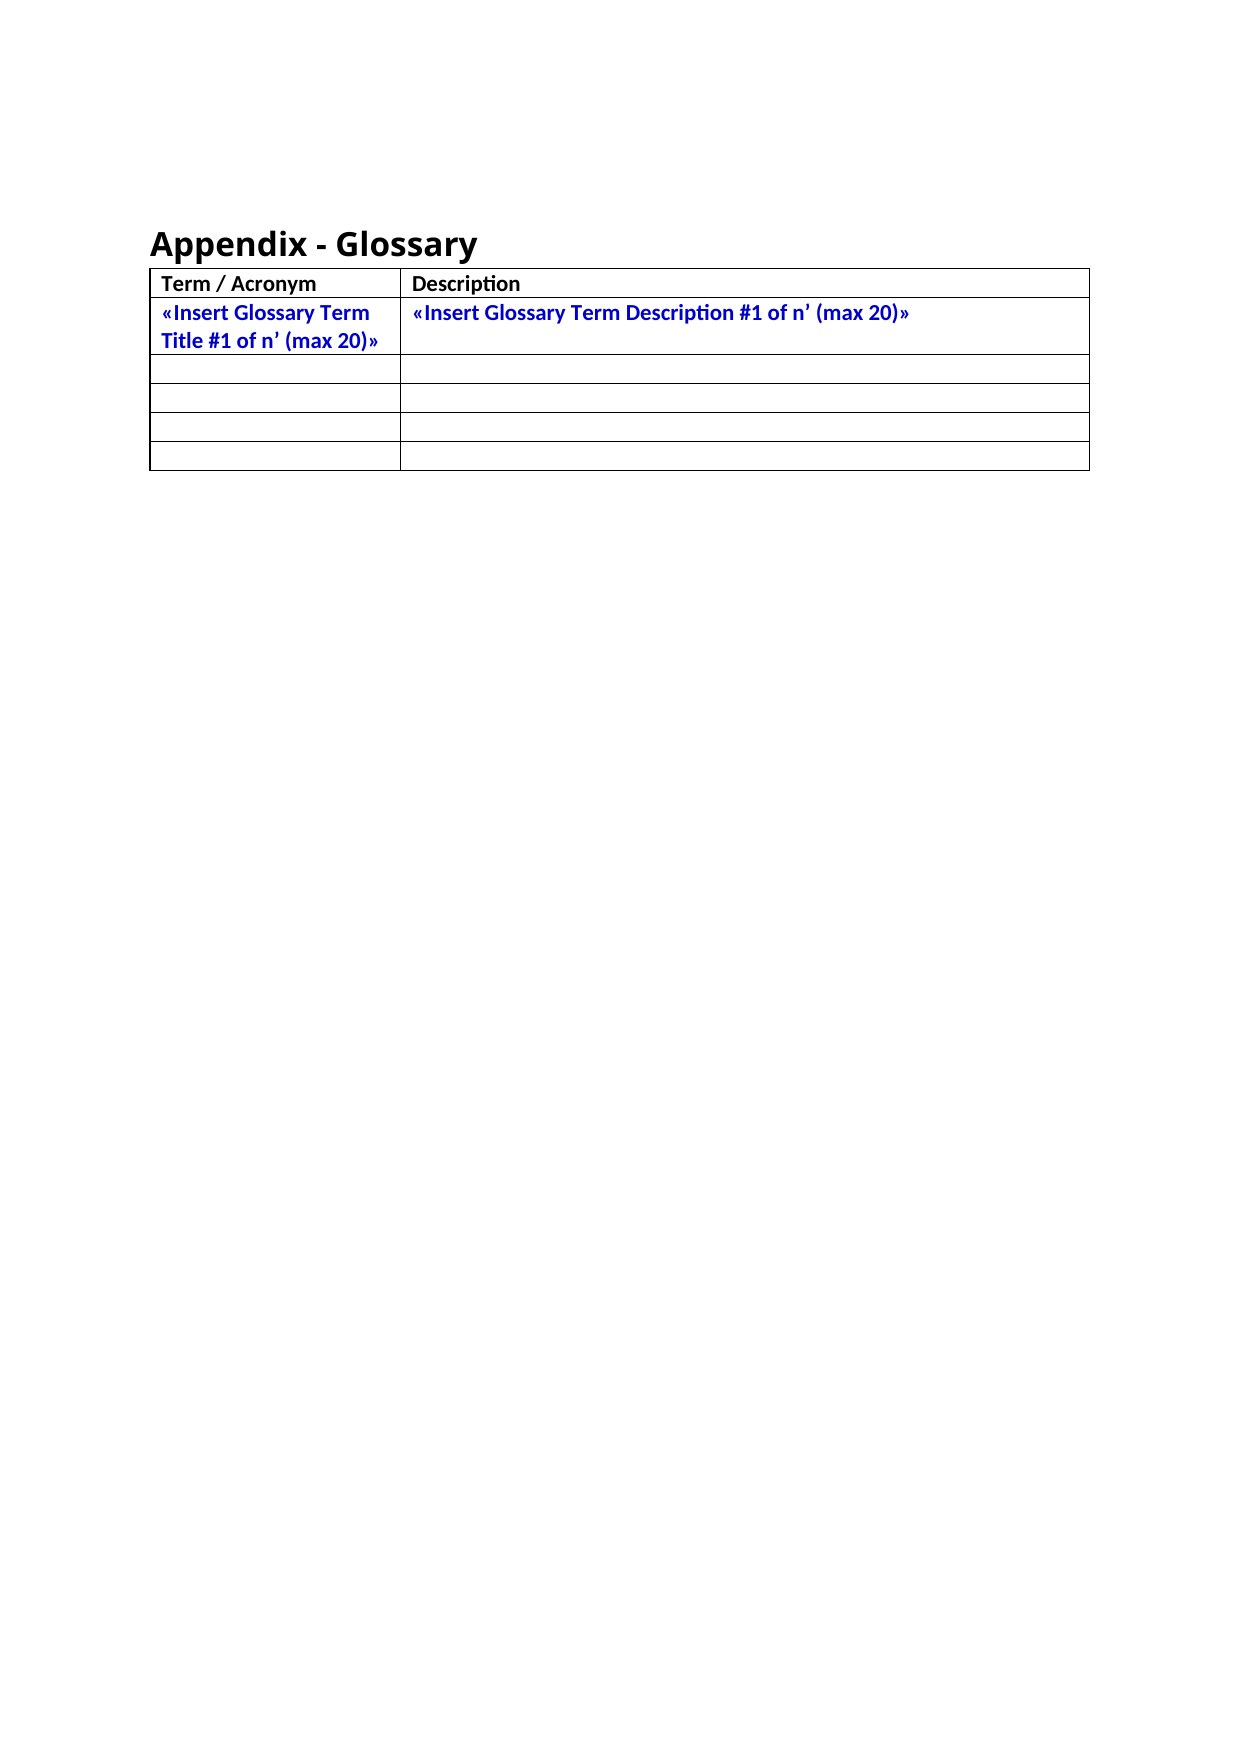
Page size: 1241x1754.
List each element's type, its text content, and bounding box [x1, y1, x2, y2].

table_cell [401, 442, 1089, 470]
table_cell «Insert Glossary Term Title #1 of n’ (max 20)» [151, 298, 400, 354]
table_cell [151, 355, 400, 383]
table_cell [151, 384, 400, 412]
table_cell [151, 442, 400, 470]
table_cell «Insert Glossary Term Description #1 of n’ (max 20)» [401, 298, 1089, 354]
table_cell [151, 413, 400, 441]
table_cell [401, 384, 1089, 412]
table_header Description [401, 269, 1089, 297]
table_cell [401, 355, 1089, 383]
table_cell [401, 413, 1089, 441]
subtitle Appendix - Glossary [150, 221, 1090, 266]
table_header Term / Acronym [151, 269, 400, 297]
